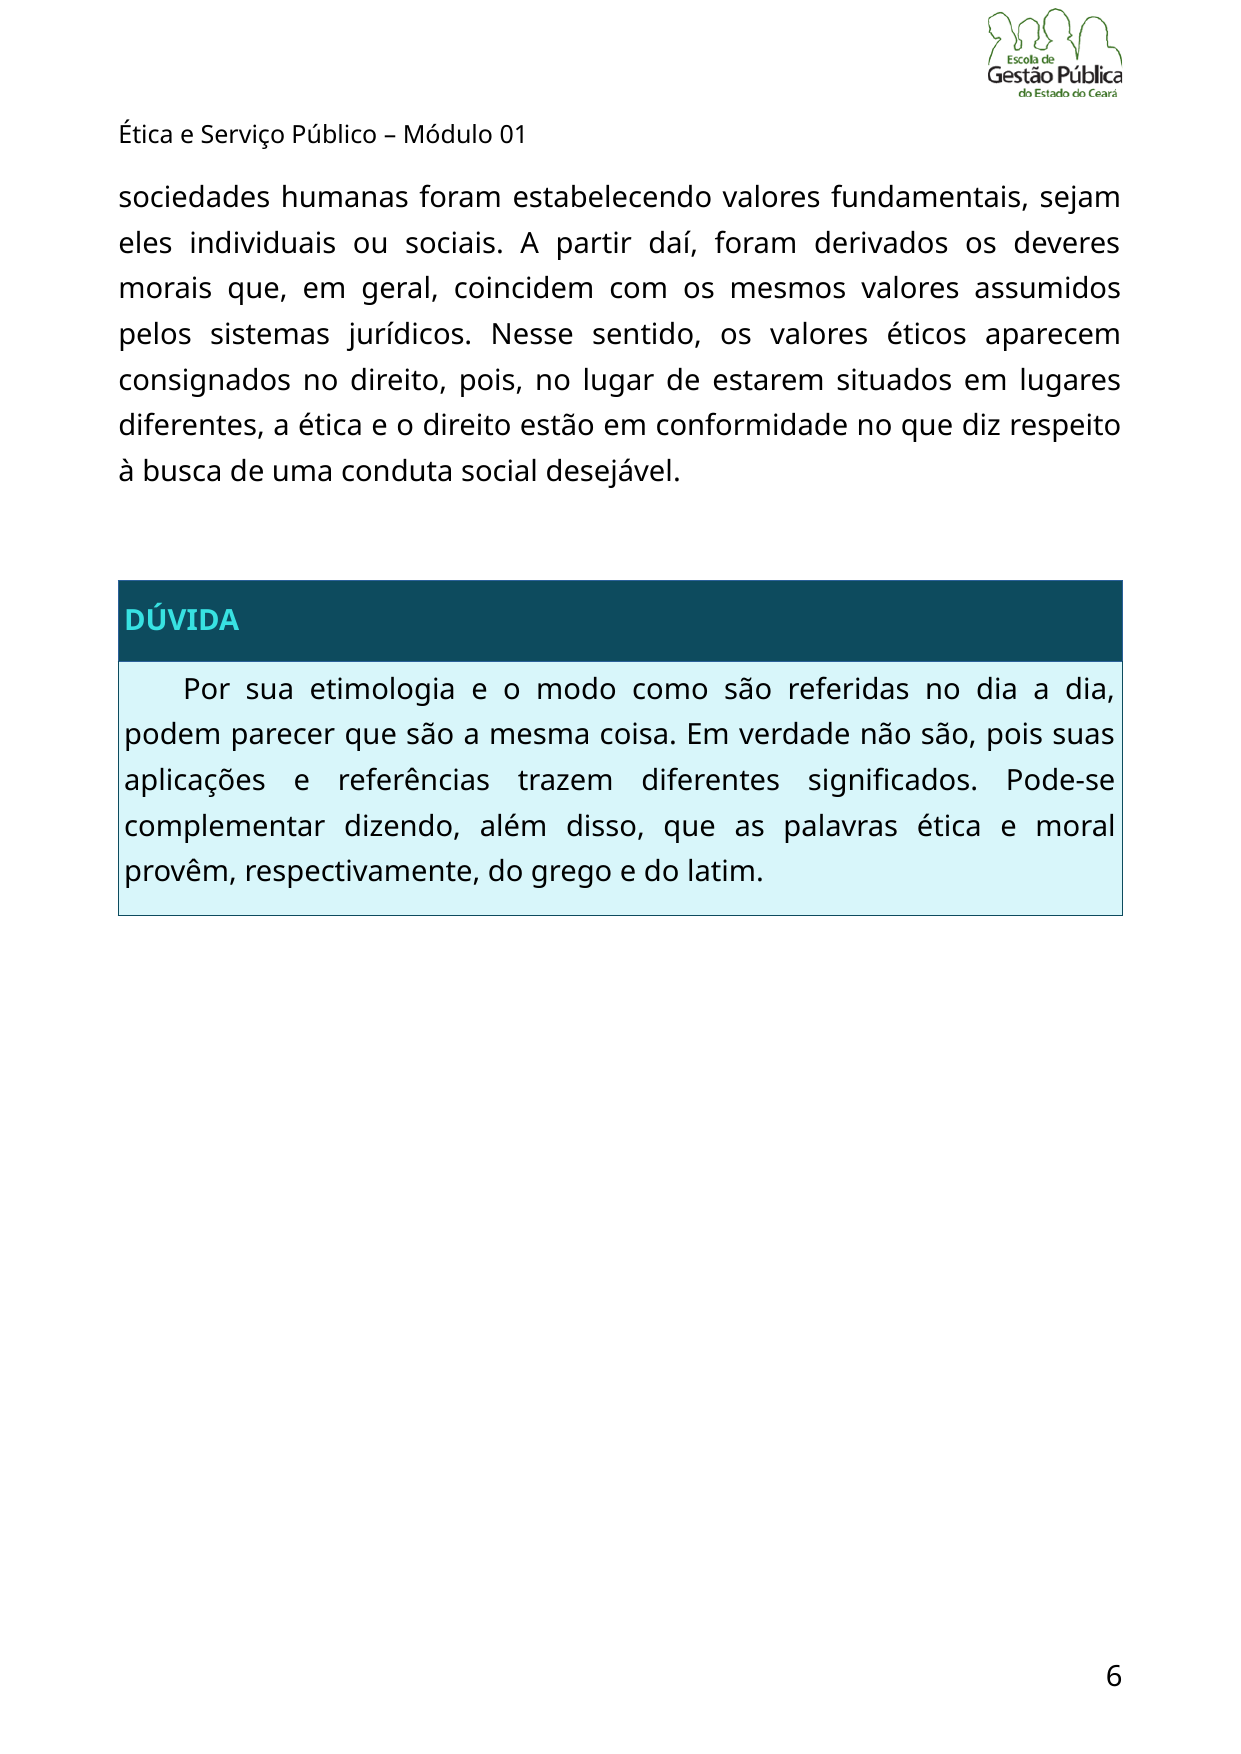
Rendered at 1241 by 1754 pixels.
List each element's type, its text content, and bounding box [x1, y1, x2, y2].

table_cell Por sua etimologia e o modo como são referidas no dia a dia, podem parecer que são a mesma coisa. Em verdade não são, pois suas aplicações e referências trazem diferentes significados. Pode-se complementar dizendo, além disso, que as palavras ética e moral provêm, respectivamente, do grego e do latim. [119, 662, 1122, 915]
table_header DÚVIDA [119, 581, 1122, 661]
picture [118, 8, 1123, 97]
text sociedades humanas foram estabelecendo valores fundamentais, sejam eles individuais ou sociais. A partir daí, foram derivados os deveres morais que, em geral, coincidem com os mesmos valores assumidos pelos sistemas jurídicos. Nesse sentido, os valores éticos aparecem consignados no direito, pois, no lugar de estarem situados em lugares diferentes, a ética e o direito estão em conformidade no que diz respeito à busca de uma conduta social desejável. [118, 176, 1122, 490]
